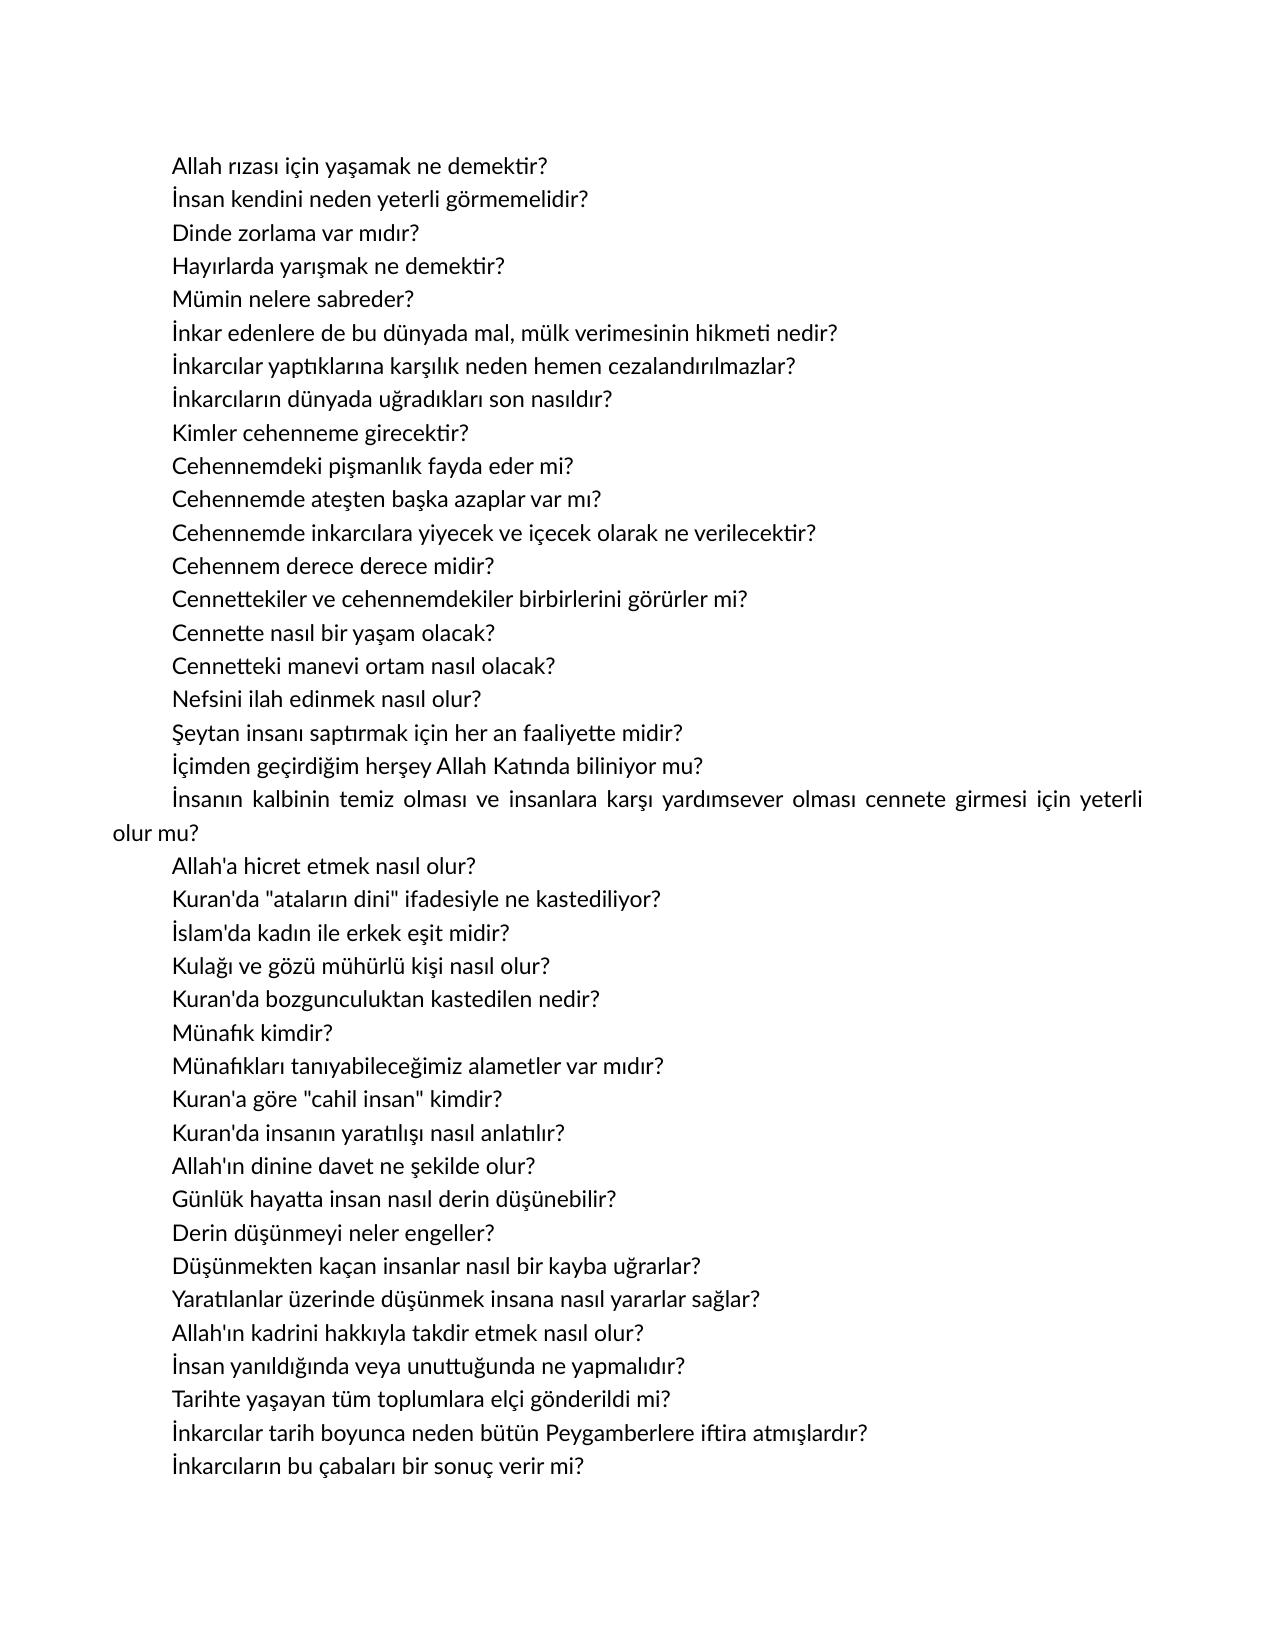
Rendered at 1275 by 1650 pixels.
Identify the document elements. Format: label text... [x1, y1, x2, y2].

text Cehennemde inkarcılara yiyecek ve içecek olarak ne verilecektir? [112, 514, 1145, 548]
text Düşünmekten kaçan insanlar nasıl bir kayba uğrarlar? [112, 1248, 1145, 1281]
text Derin düşünmeyi neler engeller? [112, 1214, 1145, 1248]
text Hayırlarda yarışmak ne demektir? [112, 248, 1145, 281]
text Kuran'da "ataların dini" ifadesiyle ne kastediliyor? [112, 881, 1145, 914]
text Yaratılanlar üzerinde düşünmek insana nasıl yararlar sağlar? [112, 1281, 1145, 1314]
text İslam'da kadın ile erkek eşit midir? [112, 914, 1145, 948]
text Allah'ın kadrini hakkıyla takdir etmek nasıl olur? [112, 1314, 1145, 1348]
text İnkarcılar yaptıklarına karşılık neden hemen cezalandırılmazlar? [112, 348, 1145, 381]
text Şeytan insanı saptırmak için her an faaliyette midir? [112, 714, 1145, 748]
text Cehennemdeki pişmanlık fayda eder mi? [112, 448, 1145, 481]
text Kulağı ve gözü mühürlü kişi nasıl olur? [112, 948, 1145, 981]
text Kuran'da bozgunculuktan kastedilen nedir? [112, 981, 1145, 1014]
text Cehennem derece derece midir? [112, 548, 1145, 581]
text Cennetteki manevi ortam nasıl olacak? [112, 648, 1145, 681]
text Kimler cehenneme girecektir? [112, 414, 1145, 448]
text Cennette nasıl bir yaşam olacak? [112, 614, 1145, 648]
text Cehennemde ateşten başka azaplar var mı? [112, 481, 1145, 514]
text Allah rızası için yaşamak ne demektir? [112, 148, 1145, 181]
text Kuran'da insanın yaratılışı nasıl anlatılır? [112, 1114, 1145, 1148]
text Dinde zorlama var mıdır? [112, 214, 1145, 248]
text İnsan kendini neden yeterli görmemelidir? [112, 181, 1145, 214]
text Münafıkları tanıyabileceğimiz alametler var mıdır? [112, 1048, 1145, 1081]
text Cennettekiler ve cehennemdekiler birbirlerini görürler mi? [112, 581, 1145, 614]
text Allah'a hicret etmek nasıl olur? [112, 848, 1145, 881]
text İnsanın kalbinin temiz olması ve insanlara karşı yardımsever olması cennete girmesi için yeterli olur mu? [112, 781, 1145, 848]
text Mümin nelere sabreder? [112, 281, 1145, 314]
text İçimden geçirdiğim herşey Allah Katında biliniyor mu? [112, 748, 1145, 781]
text İnkarcılar tarih boyunca neden bütün Peygamberlere iftira atmışlardır? [112, 1414, 1145, 1448]
text Allah'ın dinine davet ne şekilde olur? [112, 1148, 1145, 1181]
text Nefsini ilah edinmek nasıl olur? [112, 681, 1145, 714]
text Münafık kimdir? [112, 1014, 1145, 1048]
text Tarihte yaşayan tüm toplumlara elçi gönderildi mi? [112, 1381, 1145, 1414]
text İnkar edenlere de bu dünyada mal, mülk verimesinin hikmeti nedir? [112, 314, 1145, 348]
text İnsan yanıldığında veya unuttuğunda ne yapmalıdır? [112, 1348, 1145, 1381]
text Günlük hayatta insan nasıl derin düşünebilir? [112, 1181, 1145, 1214]
text Kuran'a göre "cahil insan" kimdir? [112, 1081, 1145, 1114]
text İnkarcıların dünyada uğradıkları son nasıldır? [112, 381, 1145, 414]
text İnkarcıların bu çabaları bir sonuç verir mi? [112, 1448, 1145, 1481]
